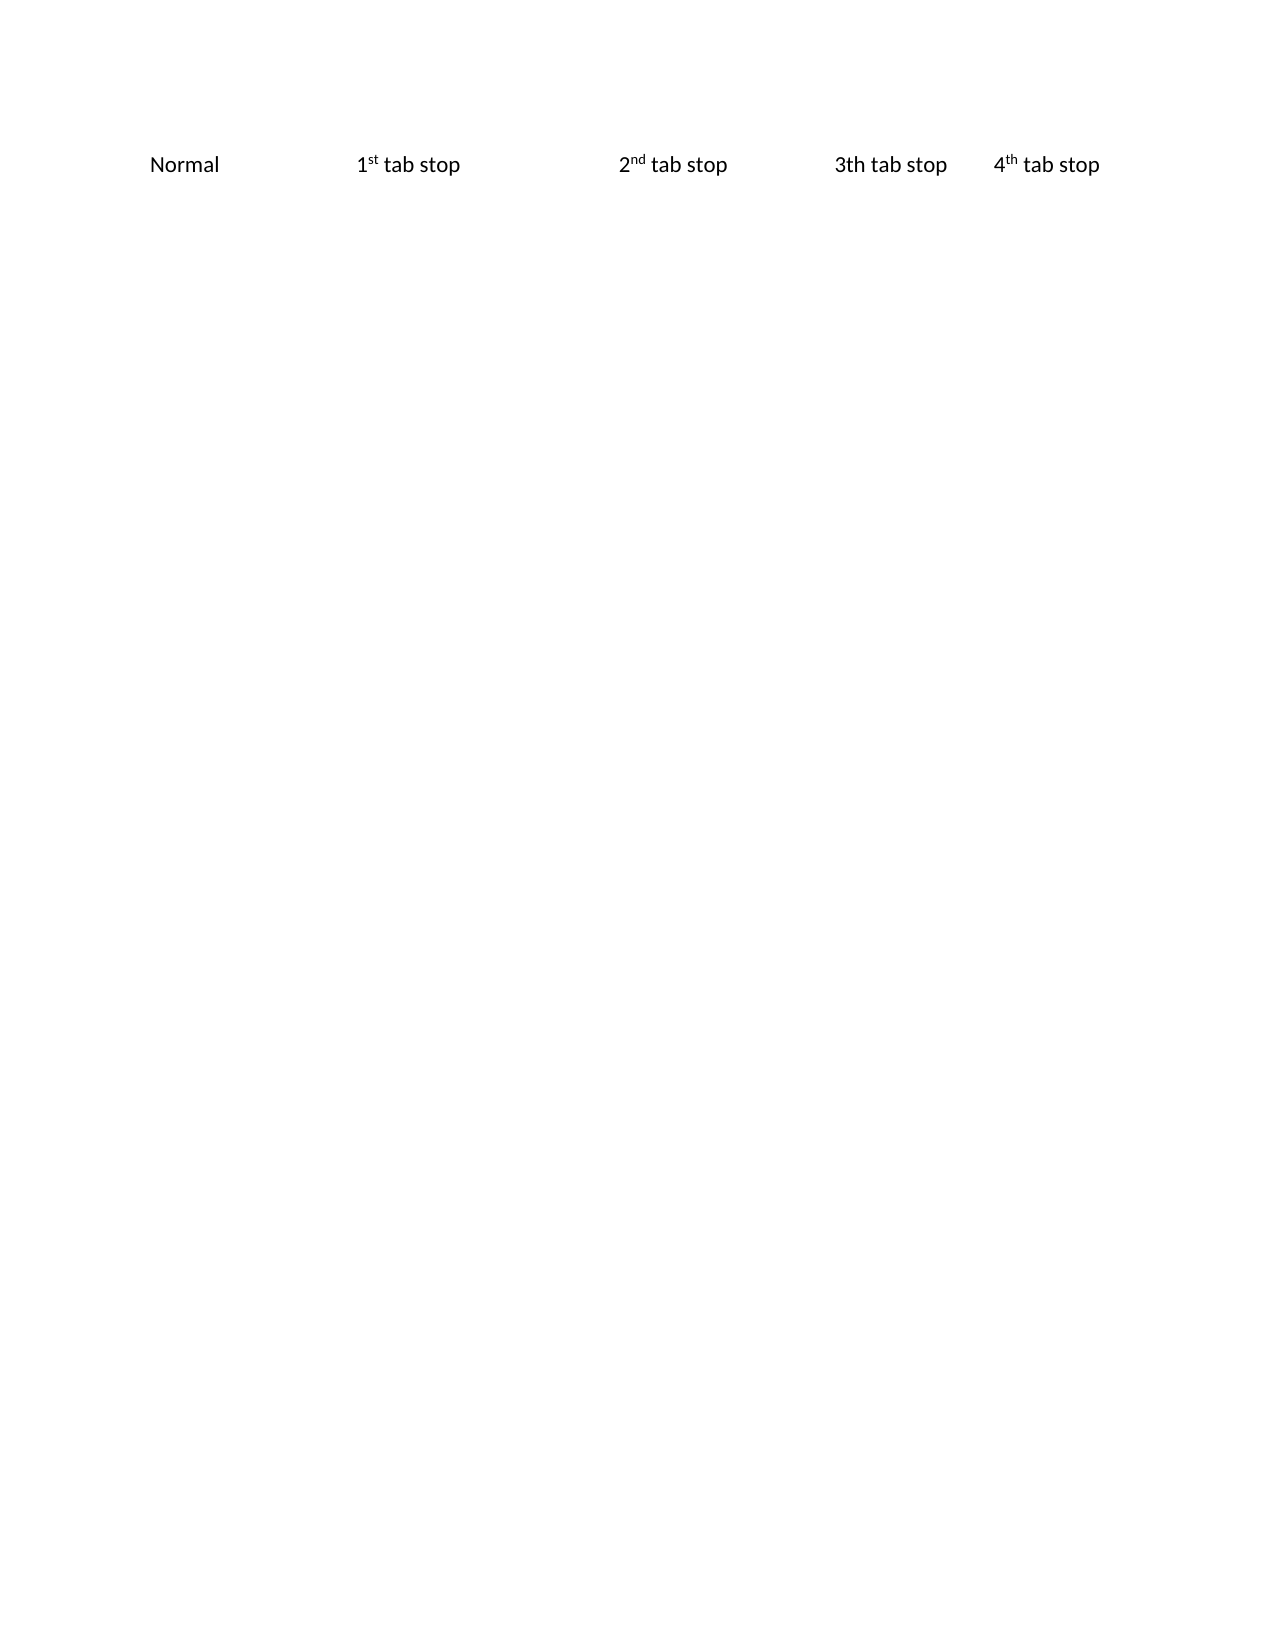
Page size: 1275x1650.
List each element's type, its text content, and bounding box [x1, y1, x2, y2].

text Normal 1st tab stop 2nd tab stop 3th tab stop 4th tab stop [150, 150, 1125, 178]
